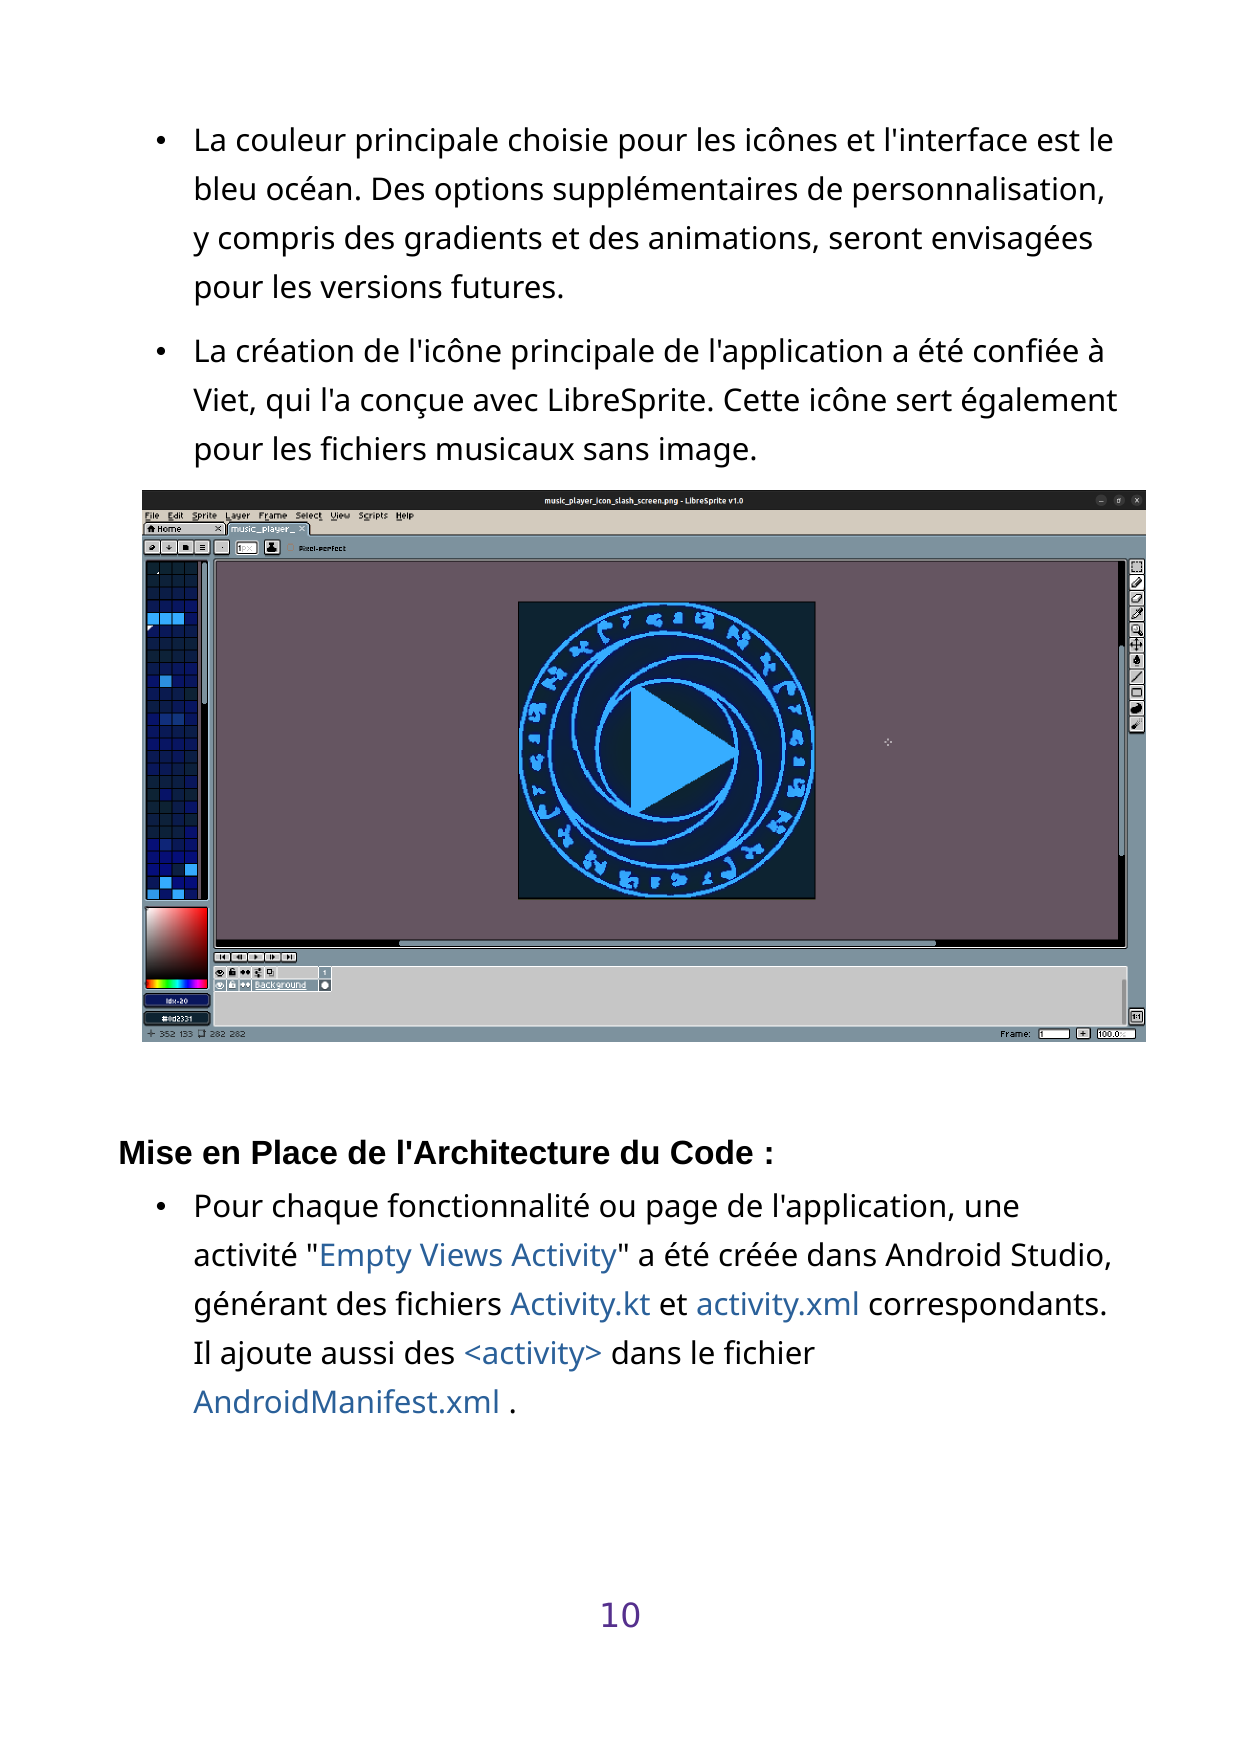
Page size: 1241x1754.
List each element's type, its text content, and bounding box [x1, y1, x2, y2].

list La création de l'icône principale de l'application a été confiée à Viet, qui l'a conçue avec LibreSprite. Cette icône sert également pour les fichiers musicaux sans image. [156, 328, 1122, 469]
list La couleur principale choisie pour les icônes et l'interface est le bleu océan. Des options supplémentaires de personnalisation, y compris des gradients et des animations, seront envisagées pour les versions futures. [156, 118, 1122, 308]
list Pour chaque fonctionnalité ou page de l'application, une activité "Empty Views Activity" a été créée dans Android Studio, générant des fichiers Activity.kt et activity.xml correspondants. Il ajoute aussi des <activity> dans le fichier AndroidManifest.xml . [156, 1184, 1122, 1422]
picture [142, 490, 1146, 1042]
subtitle Mise en Place de l'Architecture du Code : [118, 1133, 1122, 1171]
